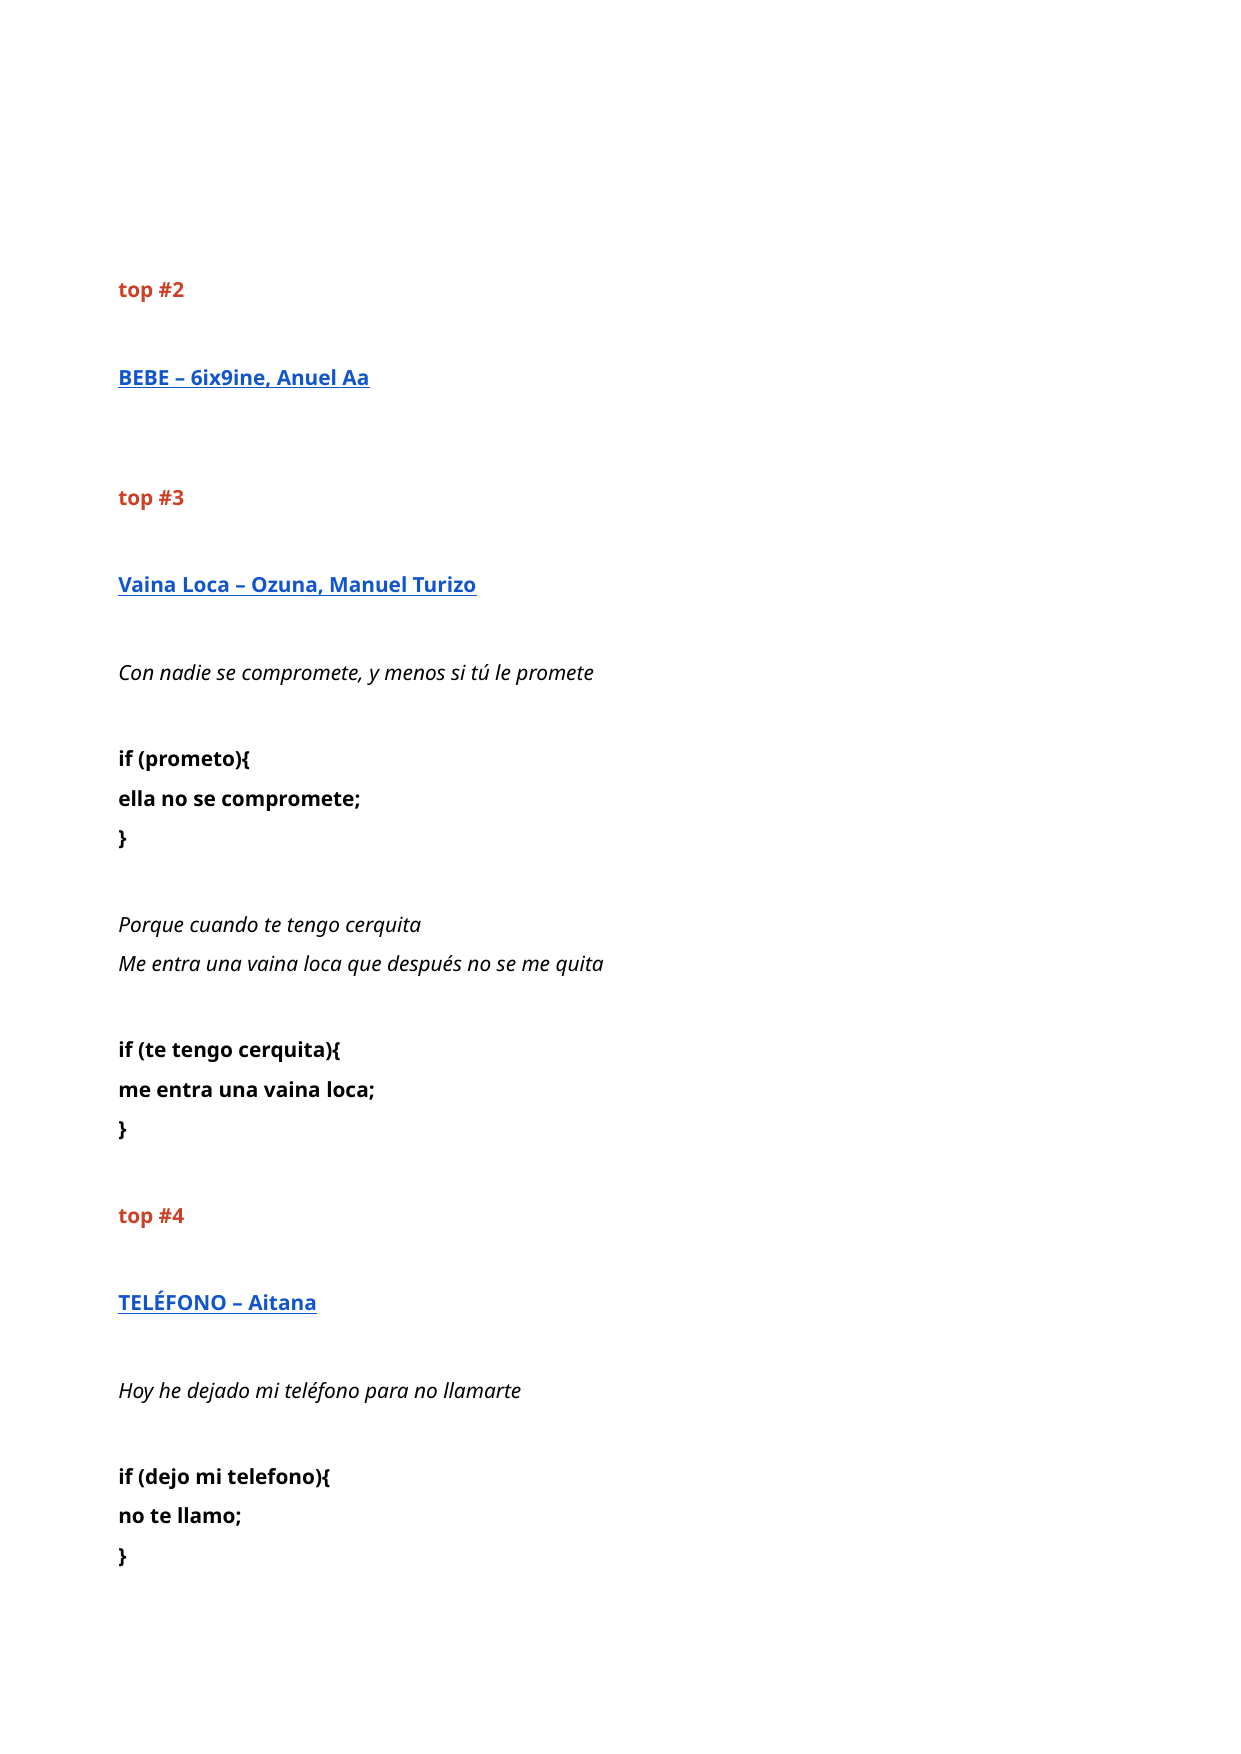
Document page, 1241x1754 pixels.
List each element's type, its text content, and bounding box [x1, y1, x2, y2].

text me entra una vaina loca; [118, 1075, 1122, 1103]
text Hoy he dejado mi teléfono para no llamarte [118, 1376, 1122, 1404]
text top #4 [118, 1201, 1122, 1229]
text no te llamo; [118, 1502, 1122, 1530]
text } [118, 1114, 1122, 1142]
text } [118, 1541, 1122, 1569]
text top #3 [118, 483, 1122, 511]
text Vaina Loca – Ozuna, Manuel Turizo [118, 569, 1122, 599]
text if (te tengo cerquita){ [118, 1036, 1122, 1064]
text ella no se compromete; [118, 784, 1122, 812]
text } [118, 823, 1122, 851]
text Porque cuando te tengo cerquita [118, 910, 1122, 938]
text Con nadie se compromete, y menos si tú le promete [118, 658, 1122, 686]
text TELÉFONO – Aitana [118, 1287, 1122, 1317]
text if (dejo mi telefono){ [118, 1462, 1122, 1491]
text top #2 [118, 275, 1122, 303]
text BEBE – 6ix9ine, Anuel Aa [118, 362, 1122, 391]
text if (prometo){ [118, 744, 1122, 773]
text Me entra una vaina loca que después no se me quita [118, 949, 1122, 977]
